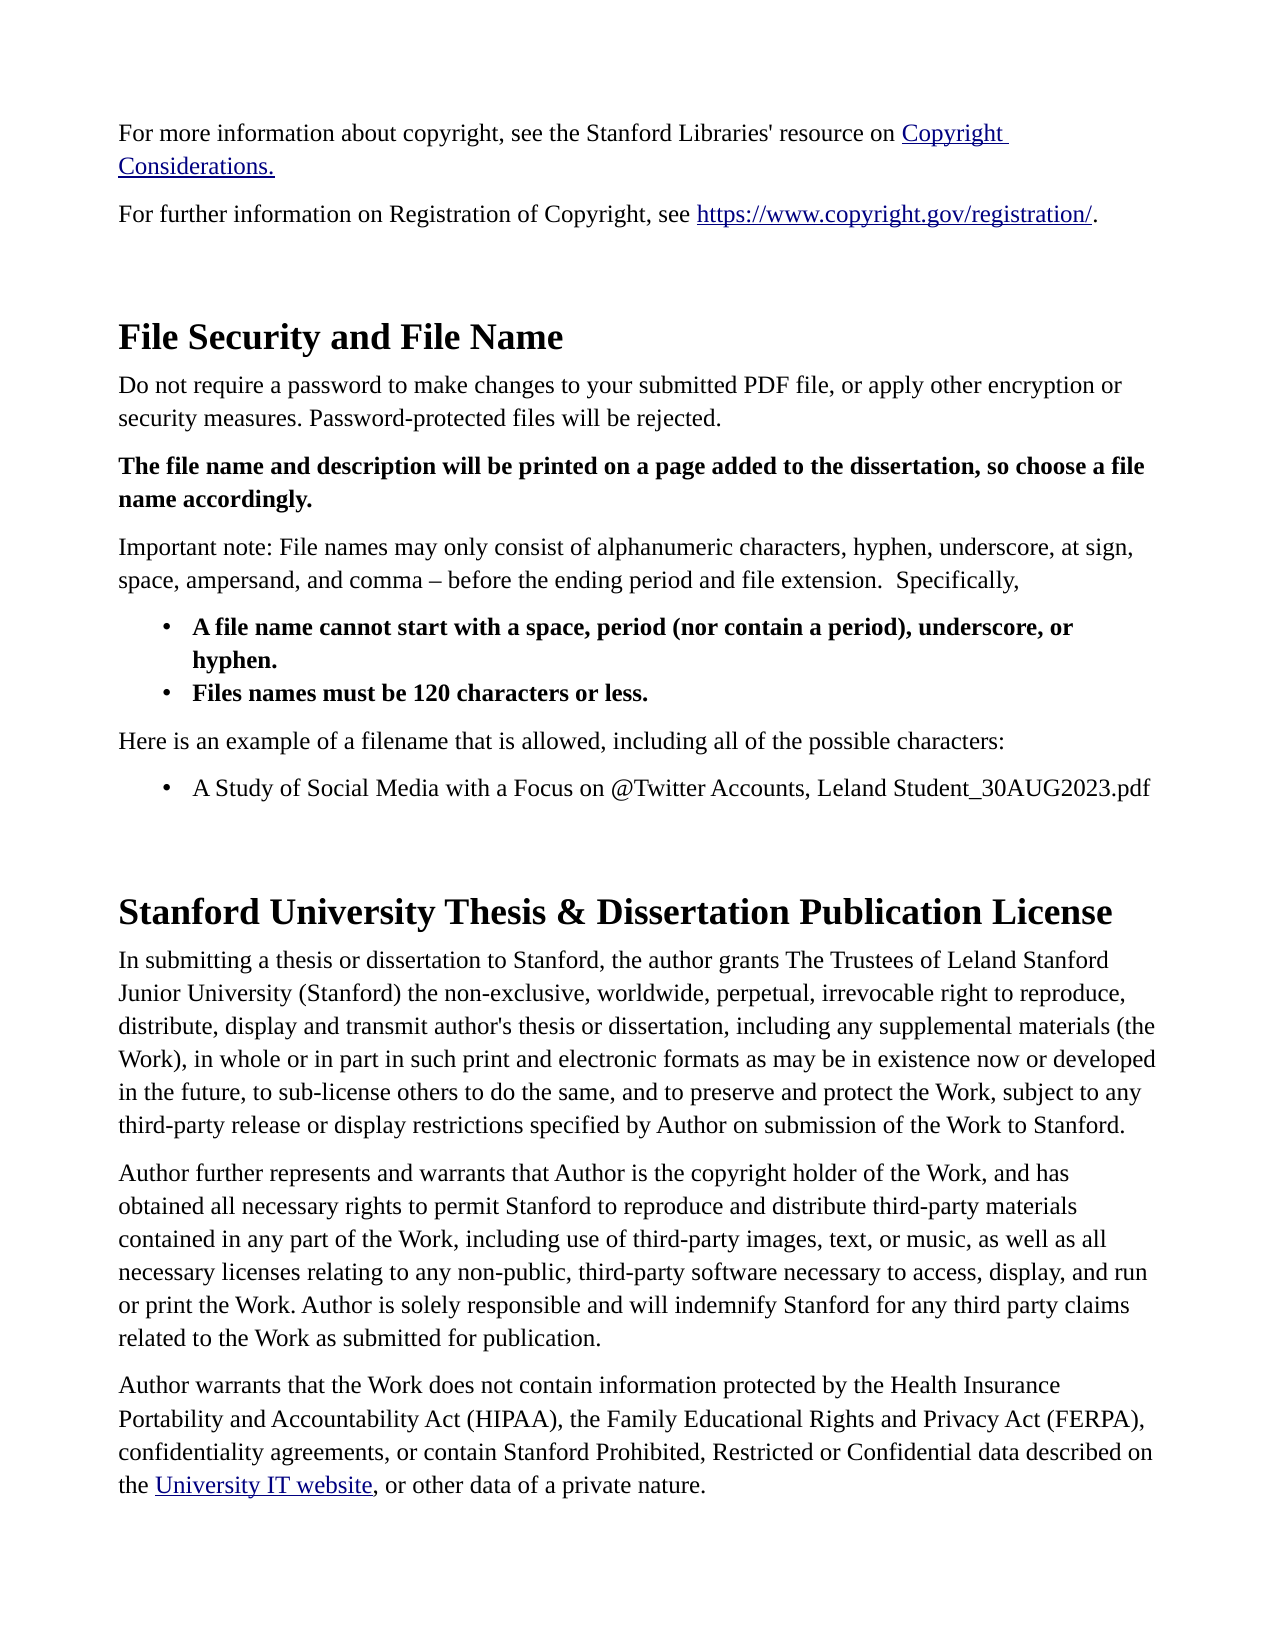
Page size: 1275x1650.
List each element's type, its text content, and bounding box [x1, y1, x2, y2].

subtitle File Security and File Name [118, 315, 1157, 358]
text For more information about copyright, see the Stanford Libraries' resource on Copyright Considerations. [118, 118, 1157, 180]
text Here is an example of a filename that is allowed, including all of the possible characters: [118, 726, 1157, 755]
text Author further represents and warrants that Author is the copyright holder of the Work, and has obtained all necessary rights to permit Stanford to reproduce and distribute third-party materials contained in any part of the Work, including use of third-party images, text, or music, as well as all necessary licenses relating to any non-public, third-party software necessary to access, display, and run or print the Work. Author is solely responsible and will indemnify Stanford for any third party claims related to the Work as submitted for publication. [118, 1158, 1157, 1352]
text In submitting a thesis or dissertation to Stanford, the author grants The Trustees of Leland Stanford Junior University (Stanford) the non-exclusive, worldwide, perpetual, irrevocable right to reproduce, distribute, display and transmit author's thesis or dissertation, including any supplemental materials (the Work), in whole or in part in such print and electronic formats as may be in existence now or developed in the future, to sub-license others to do the same, and to preserve and protect the Work, subject to any third-party release or display restrictions specified by Author on submission of the Work to Stanford. [118, 945, 1157, 1139]
text Author warrants that the Work does not contain information protected by the Health Insurance Portability and Accountability Act (HIPAA), the Family Educational Rights and Privacy Act (FERPA), confidentiality agreements, or contain Stanford Prohibited, Restricted or Confidential data described on the University IT website, or other data of a private nature. [118, 1371, 1157, 1498]
text The file name and description will be printed on a page added to the dissertation, so choose a file name accordingly. [118, 451, 1157, 513]
text Do not require a password to make changes to your submitted PDF file, or apply other encryption or security measures. Password-protected files will be rejected. [118, 370, 1157, 432]
list A Study of Social Media with a Focus on @Twitter Accounts, Leland Student_30AUG2023.pdf [162, 773, 1157, 802]
list Files names must be 120 characters or less. [162, 678, 1157, 707]
text For further information on Registration of Copyright, see https://www.copyright.gov/registration/. [118, 199, 1157, 227]
list A file name cannot start with a space, period (nor contain a period), underscore, or hyphen. [162, 612, 1157, 674]
text Important note: File names may only consist of alphanumeric characters, hyphen, underscore, at sign, space, ampersand, and comma – before the ending period and file extension. Specifically, [118, 532, 1157, 593]
subtitle Stanford University Thesis & Dissertation Publication License [118, 889, 1157, 933]
